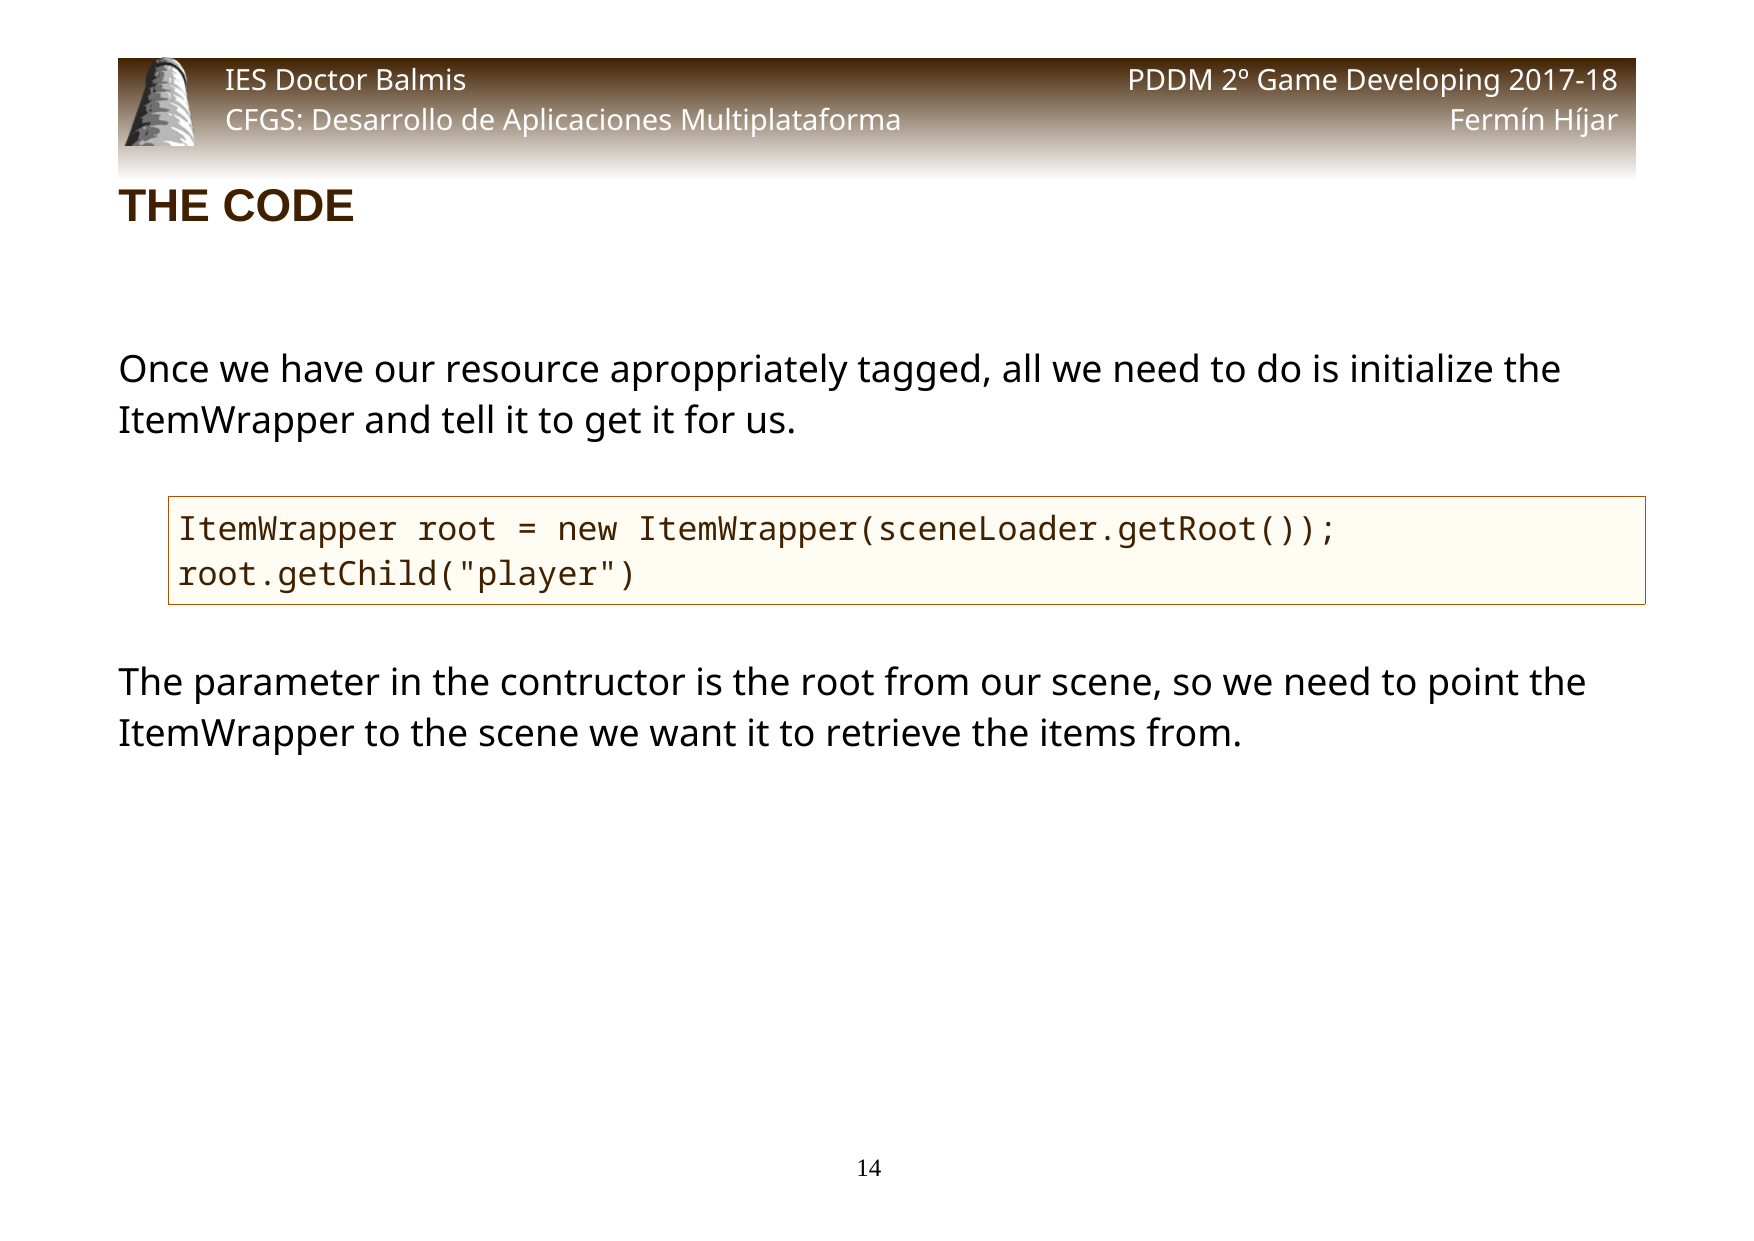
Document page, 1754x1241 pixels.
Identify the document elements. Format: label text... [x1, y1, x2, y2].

picture [121, 57, 202, 146]
subtitle THE CODE [118, 178, 1636, 231]
text The parameter in the contructor is the root from our scene, so we need to point the ItemWrapper to the scene we want it to retrieve the items from. [118, 655, 1636, 757]
text ItemWrapper root = new ItemWrapper(sceneLoader.getRoot()); [169, 497, 1645, 541]
text root.getChild("player") [169, 541, 1645, 604]
text Once we have our resource aproppriately tagged, all we need to do is initialize the ItemWrapper and tell it to get it for us. [118, 342, 1636, 444]
